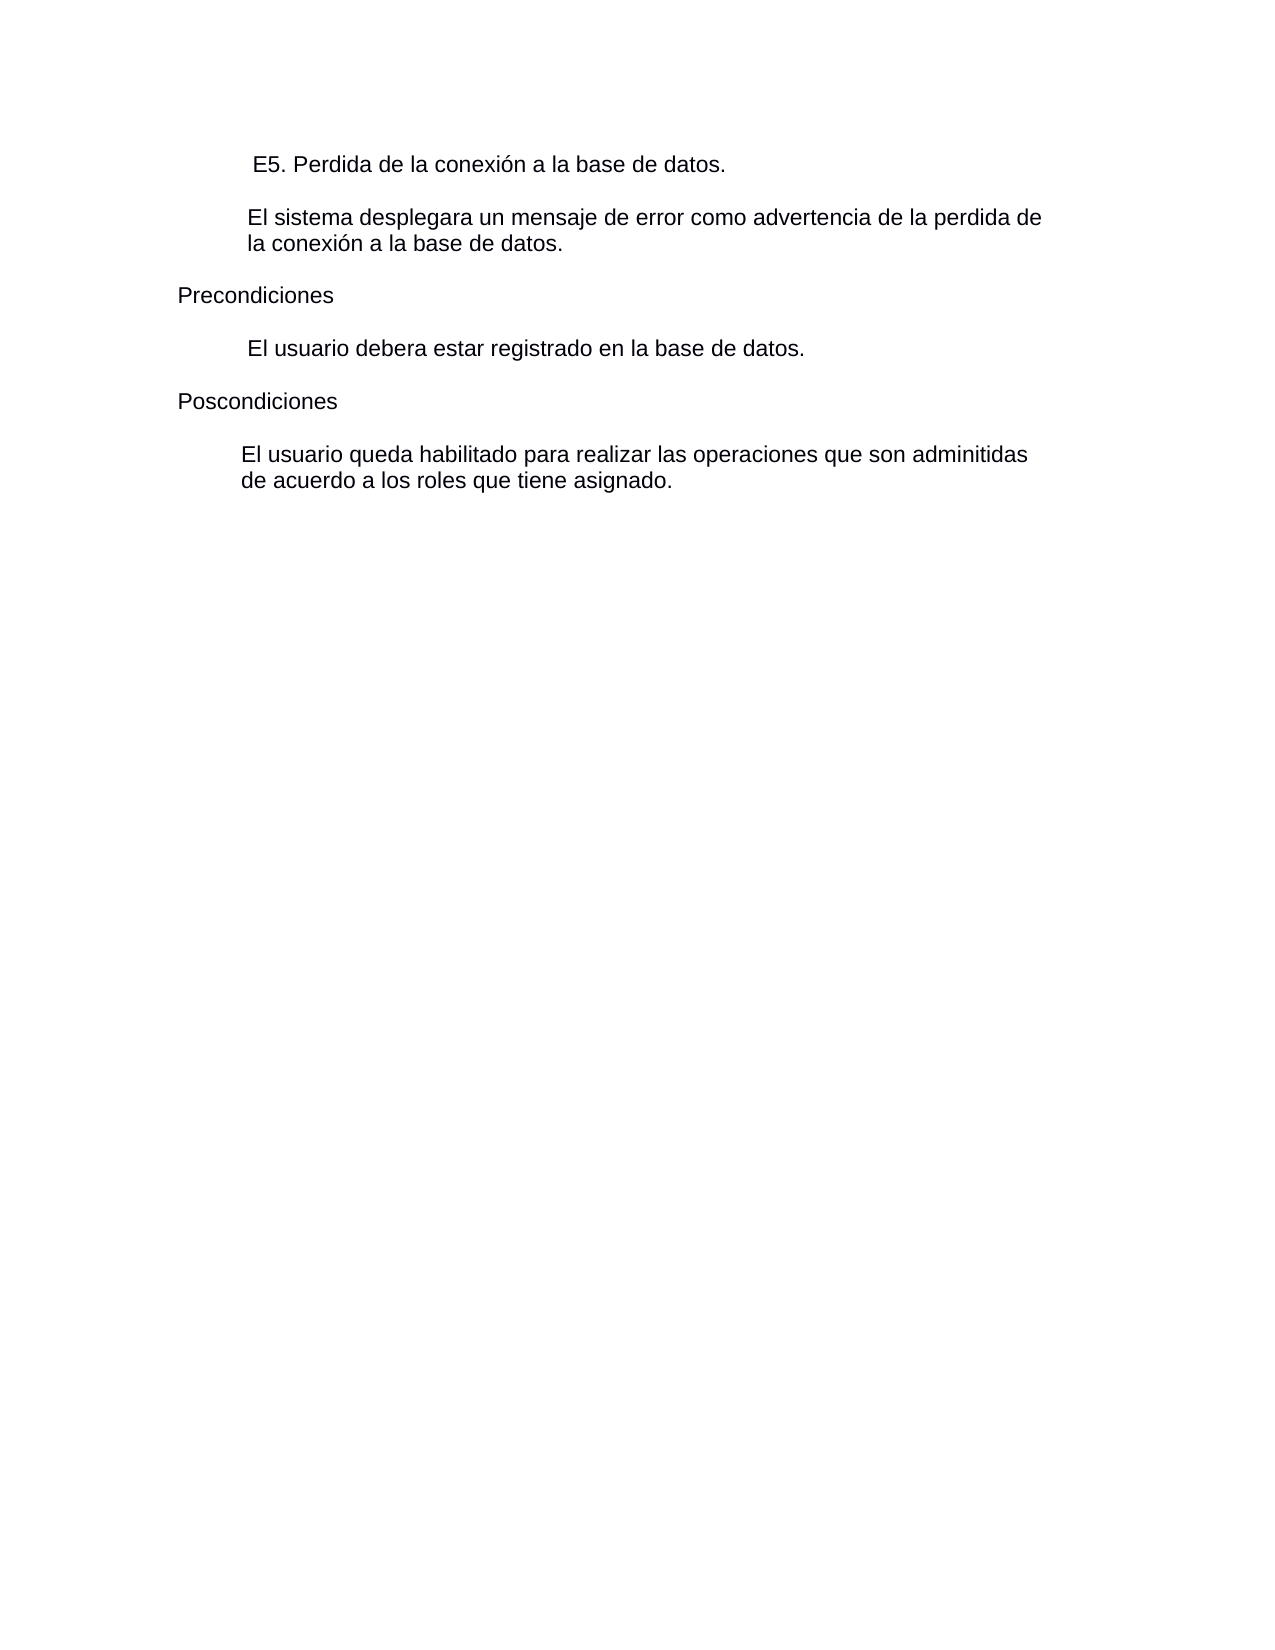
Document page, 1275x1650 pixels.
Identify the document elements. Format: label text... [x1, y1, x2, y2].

text de acuerdo a los roles que tiene asignado. [177, 467, 1098, 493]
text El sistema desplegara un mensaje de error como advertencia de la perdida de [177, 203, 1098, 230]
text El usuario debera estar registrado en la base de datos. [177, 335, 1098, 362]
text E5. Perdida de la conexión a la base de datos. [177, 151, 1098, 177]
text El usuario queda habilitado para realizar las operaciones que son adminitidas [177, 441, 1098, 467]
text la conexión a la base de datos. [177, 230, 1098, 256]
text Precondiciones [177, 282, 1098, 309]
text Poscondiciones [177, 388, 1098, 414]
